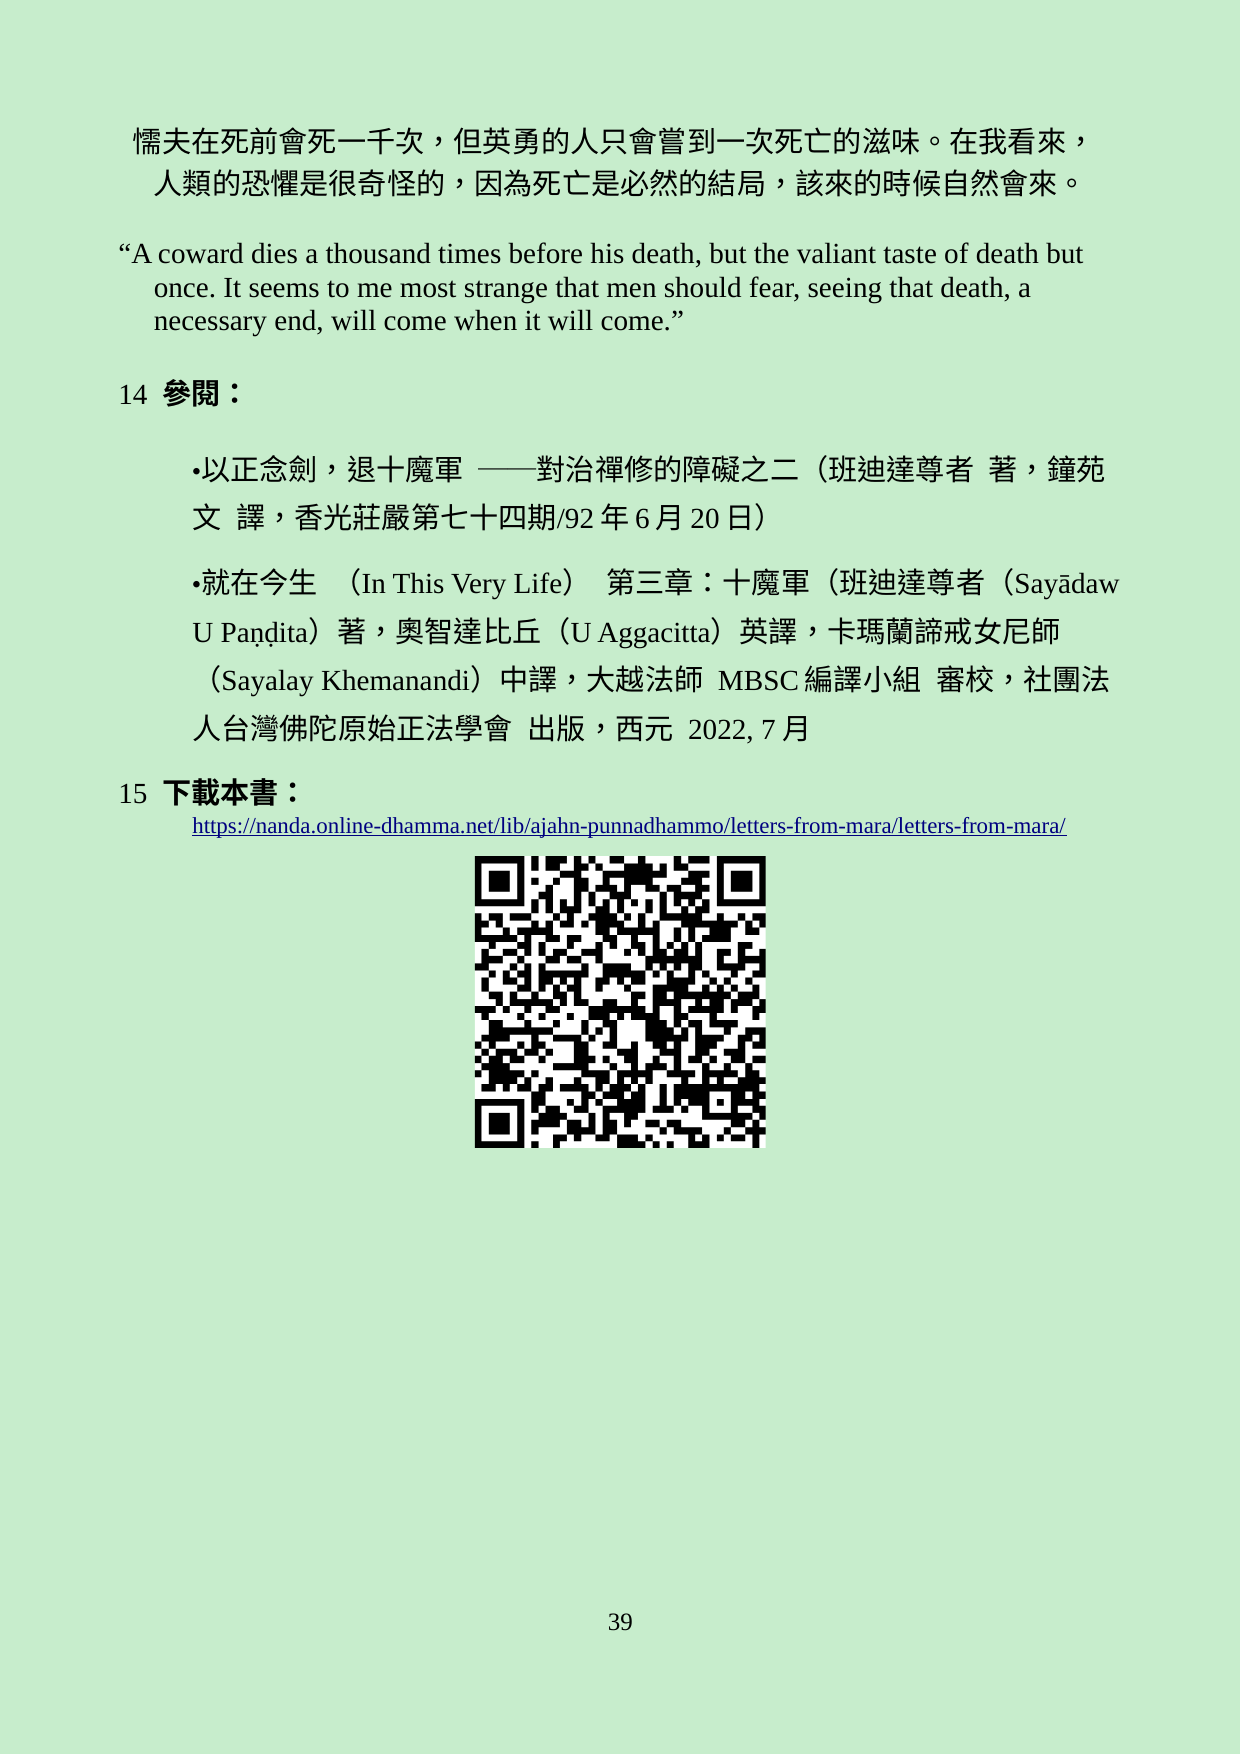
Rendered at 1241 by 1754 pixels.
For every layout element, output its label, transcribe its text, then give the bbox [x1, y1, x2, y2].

text 懦夫在死前會死一千次，但英勇的人只會嘗到一次死亡的滋味。在我看來，人類的恐懼是很奇怪的，因為死亡是必然的結局，該來的時候自然會來。 [118, 118, 1122, 203]
list https://nanda.online-dhamma.net/lib/ajahn-punnadhammo/letters-from-mara/letters-from-mara/ [118, 812, 1122, 839]
list 就在今生 （In This Very Life） 第三章：十魔軍（班迪達尊者（Sayādaw U Paṇḍita）著，奧智達比丘（U Aggacitta）英譯，卡瑪蘭諦戒女尼師（Sayalay Khemanandi）中譯，大越法師 MBSC編譯小組 審校，社團法人台灣佛陀原始正法學會 出版，西元 2022, 7 月 [118, 559, 1122, 747]
picture [474, 856, 766, 1148]
list 以正念劍，退十魔軍 ──對治禪修的障礙之二（班迪達尊者 著，鐘苑文 譯，香光莊嚴第七十四期/92年6月20日） [118, 446, 1122, 537]
text 14 參閱： [118, 370, 1122, 413]
text 15 下載本書： [118, 770, 1122, 812]
text “A coward dies a thousand times before his death, but the valiant taste of death but once. It seems to me most strange that men should fear, seeing that death, a necessary end, will come when it will come.” [118, 236, 1122, 337]
